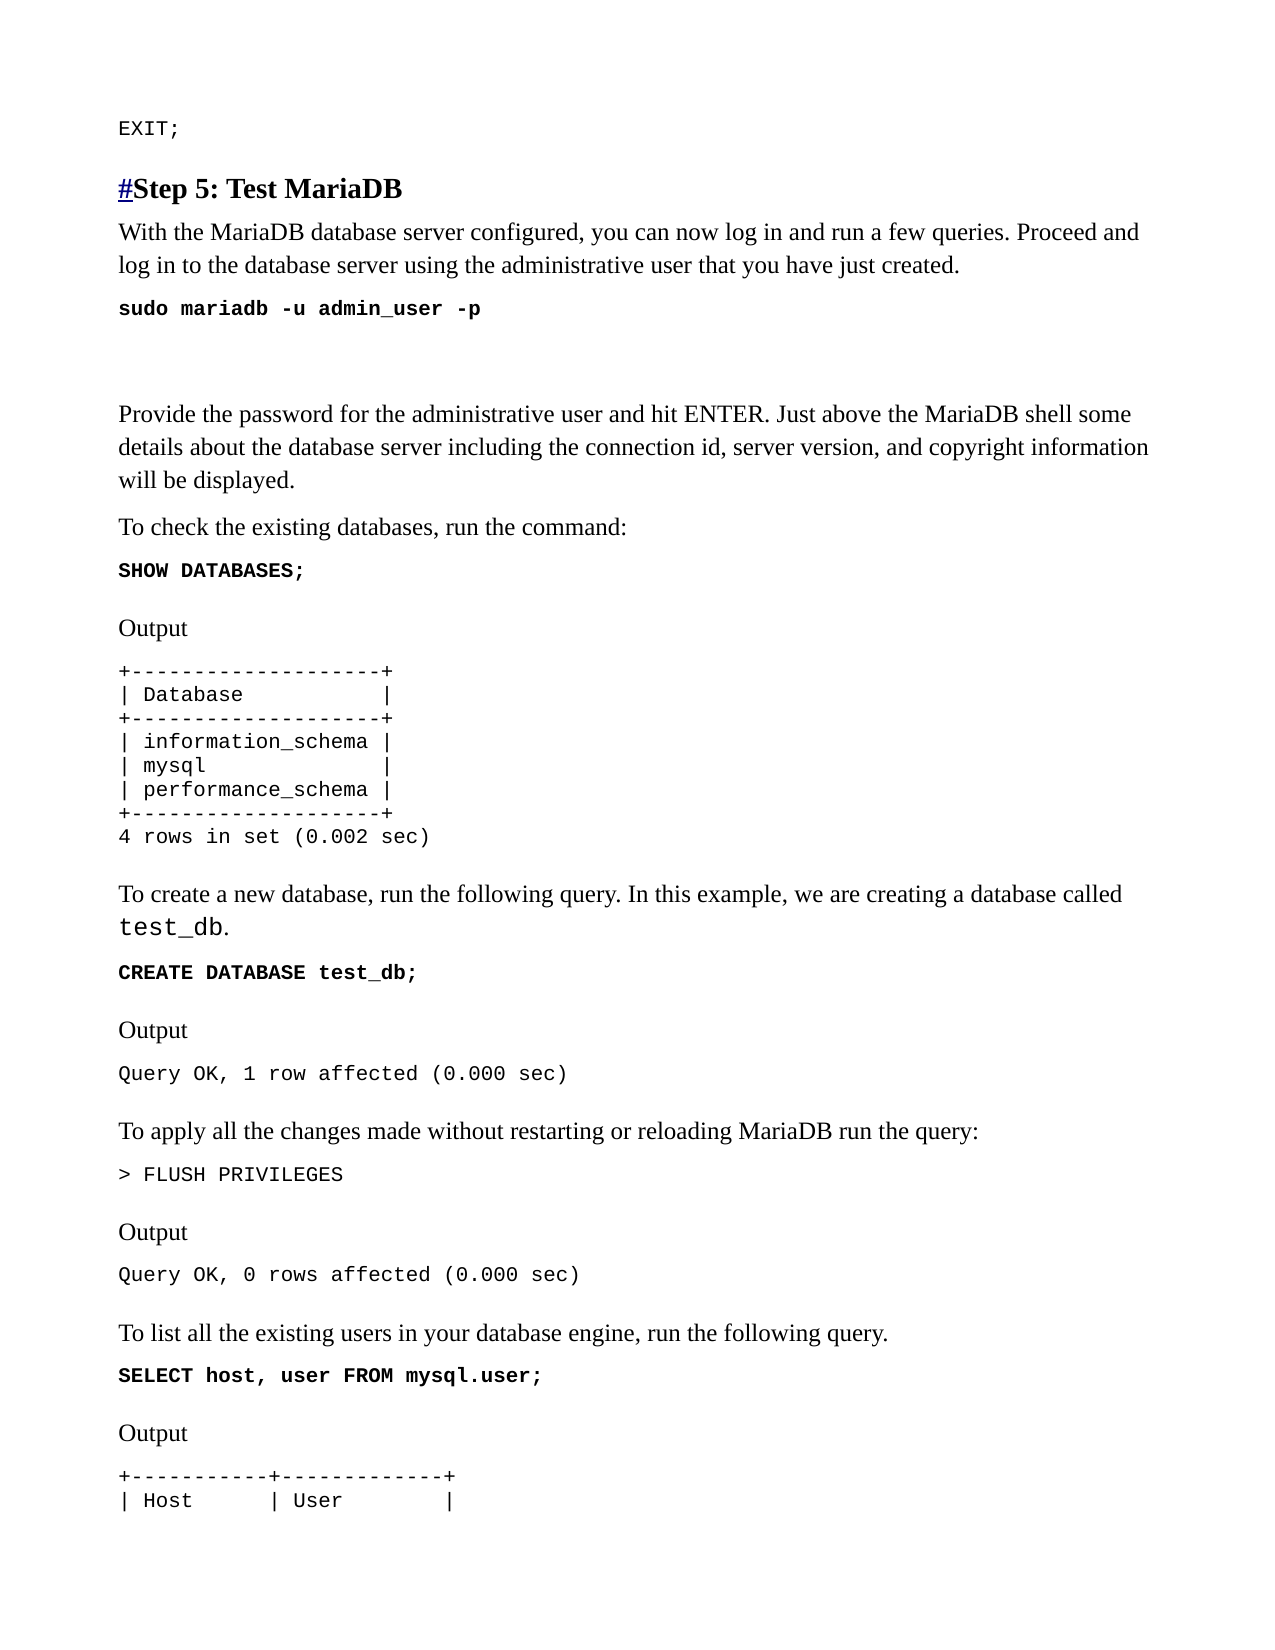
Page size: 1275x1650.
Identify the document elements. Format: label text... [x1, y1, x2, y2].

text To check the existing databases, run the command: [118, 512, 1157, 541]
text To apply all the changes made without restarting or reloading MariaDB run the query: [118, 1116, 1157, 1145]
text | mysql | [118, 755, 1157, 779]
text 4 rows in set (0.002 sec) [118, 826, 1157, 850]
text | Host | User | [118, 1489, 1157, 1513]
text Output [118, 1217, 1157, 1246]
text +--------------------+ [118, 661, 1157, 684]
text +--------------------+ [118, 708, 1157, 732]
text | Database | [118, 684, 1157, 708]
text CREATE DATABASE test_db; [118, 962, 1157, 986]
text SELECT host, user FROM mysql.user; [118, 1365, 1157, 1389]
text +-----------+-------------+ [118, 1466, 1157, 1489]
text +--------------------+ [118, 802, 1157, 826]
text Provide the password for the administrative user and hit ENTER. Just above the MariaDB shell some details about the database server including the connection id, server version, and copyright information will be displayed. [118, 399, 1157, 493]
text | performance_schema | [118, 779, 1157, 802]
text To create a new database, run the following query. In this example, we are creating a database called test_db. [118, 879, 1157, 943]
text Output [118, 1418, 1157, 1447]
text Query OK, 1 row affected (0.000 sec) [118, 1063, 1157, 1087]
text Query OK, 0 rows affected (0.000 sec) [118, 1264, 1157, 1288]
text To list all the existing users in your database engine, run the following query. [118, 1318, 1157, 1346]
text sudo mariadb -u admin_user -p [118, 298, 1157, 322]
text | information_schema | [118, 732, 1157, 755]
text Output [118, 1015, 1157, 1044]
subtitle #Step 5: Test MariaDB [118, 171, 1157, 205]
text With the MariaDB database server configured, you can now log in and run a few queries. Proceed and log in to the database server using the administrative user that you have just created. [118, 217, 1157, 279]
text SHOW DATABASES; [118, 560, 1157, 583]
text > FLUSH PRIVILEGES [118, 1164, 1157, 1187]
text Output [118, 613, 1157, 642]
text EXIT; [118, 118, 1157, 142]
